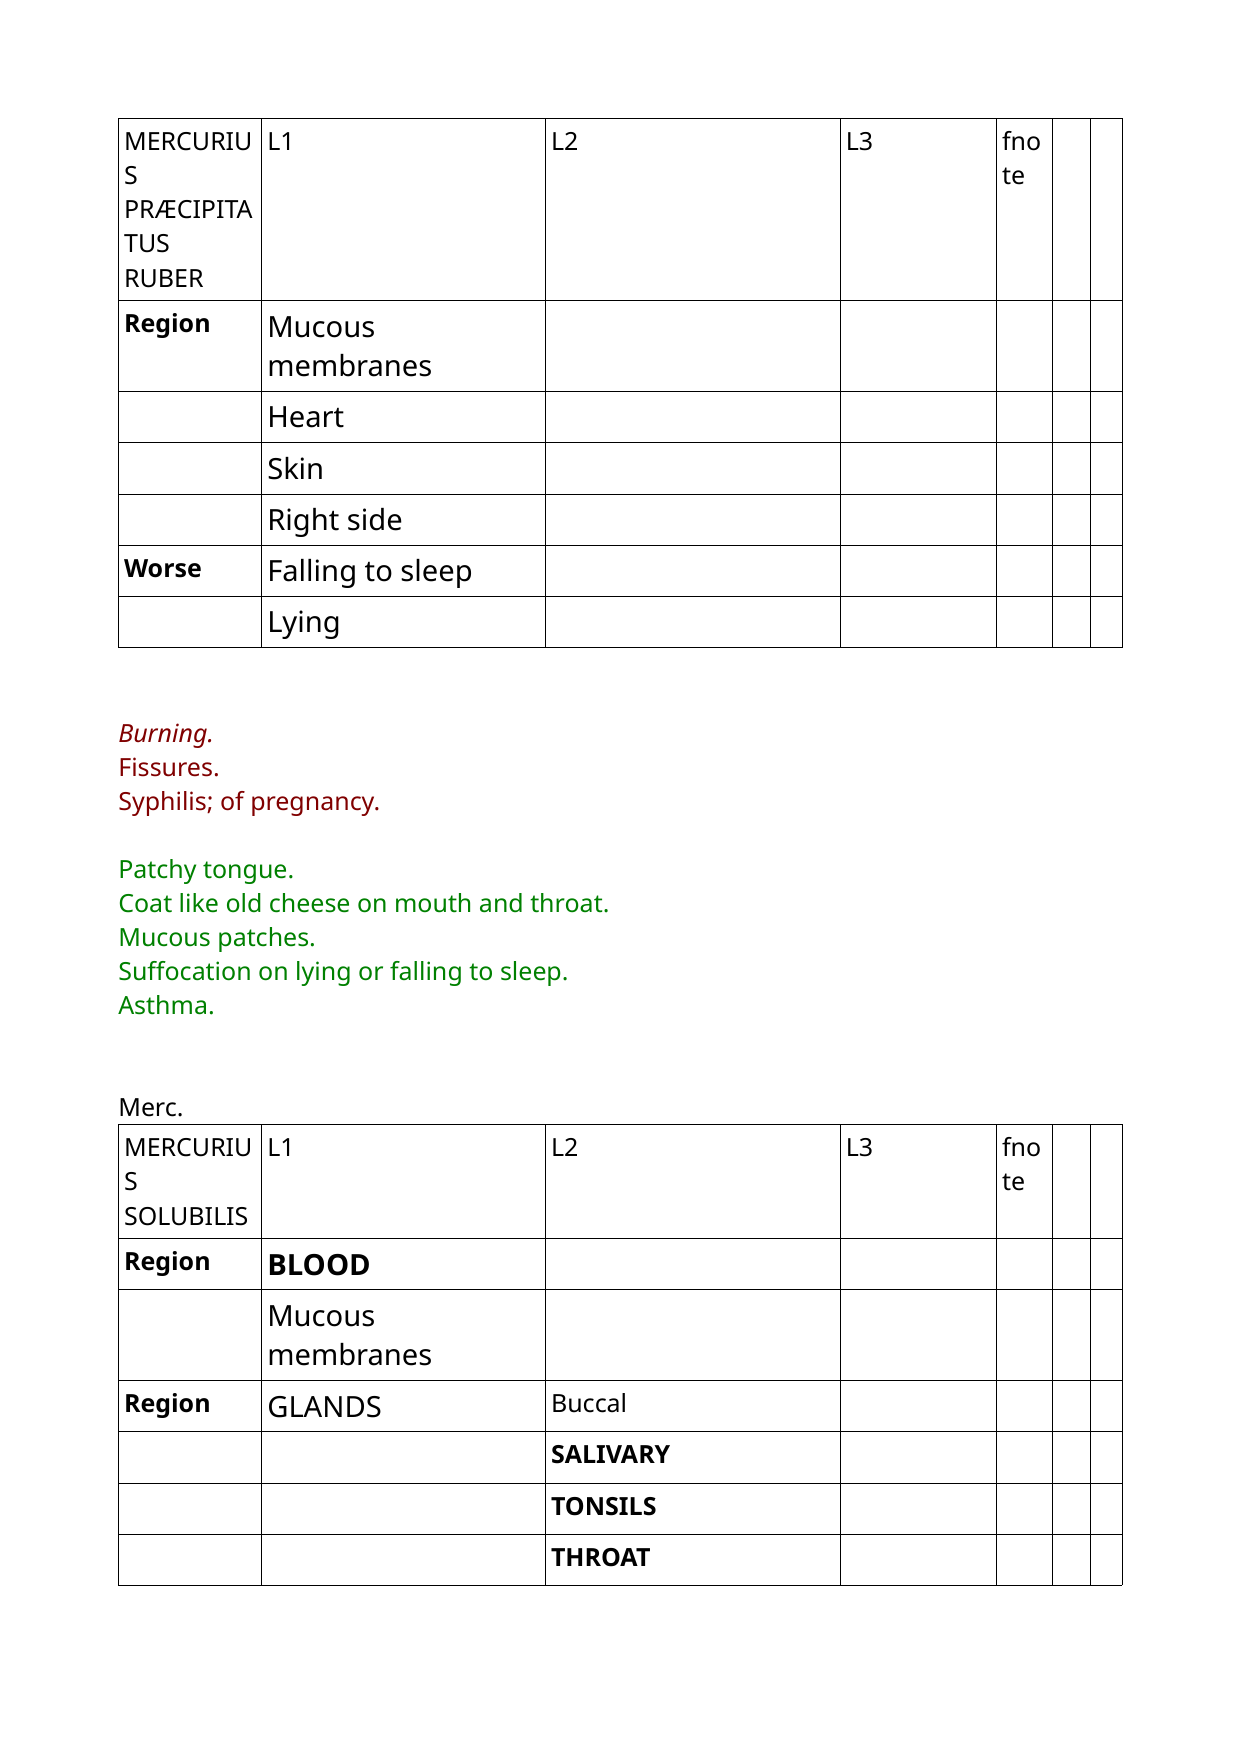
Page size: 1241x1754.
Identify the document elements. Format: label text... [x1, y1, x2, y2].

table_cell [1091, 1432, 1122, 1483]
table_cell Lying [262, 597, 545, 647]
table_cell [546, 597, 840, 647]
table_cell [841, 546, 996, 596]
table_cell [841, 301, 996, 391]
table_header MERCURIUS PRÆCIPITATUS RUBER [119, 119, 261, 300]
table_cell [262, 1484, 545, 1534]
text Asthma. [118, 988, 1122, 1022]
table_cell BLOOD [262, 1239, 545, 1289]
table_cell [546, 1290, 840, 1380]
table_cell Heart [262, 392, 545, 442]
table_cell [546, 1239, 840, 1289]
table_cell [119, 443, 261, 493]
table_cell Mucous membranes [262, 1290, 545, 1380]
table_cell Right side [262, 495, 545, 545]
table_cell Region [119, 1381, 261, 1431]
table_header L2 [546, 119, 840, 300]
table_cell [546, 546, 840, 596]
table_cell [1091, 443, 1122, 493]
table_cell [1053, 1290, 1090, 1380]
table_cell [997, 1432, 1052, 1483]
table_header fnote [997, 119, 1052, 300]
table_cell [1053, 597, 1090, 647]
table_cell [997, 1535, 1052, 1585]
table_cell [119, 1484, 261, 1534]
table_cell [997, 1381, 1052, 1431]
table_cell [841, 1290, 996, 1380]
table_header [1053, 119, 1090, 300]
table_cell [1053, 495, 1090, 545]
table_header L3 [841, 119, 996, 300]
table_cell [119, 1432, 261, 1483]
text Burning. [118, 715, 1122, 749]
table_cell [1091, 597, 1122, 647]
table_cell [546, 443, 840, 493]
table_cell [1053, 1432, 1090, 1483]
table_cell [841, 597, 996, 647]
table_cell TONSILS [546, 1484, 840, 1534]
table_cell [1091, 301, 1122, 391]
table_cell [997, 597, 1052, 647]
table_header [1053, 1125, 1090, 1238]
table_header L1 [262, 119, 545, 300]
table_header L2 [546, 1125, 840, 1238]
table_cell [1053, 443, 1090, 493]
table_cell [1091, 1535, 1122, 1585]
table_cell [1091, 392, 1122, 442]
text Merc. [118, 1090, 1122, 1124]
table_cell [841, 1432, 996, 1483]
table_cell [546, 301, 840, 391]
table_cell [262, 1535, 545, 1585]
table_cell [841, 1484, 996, 1534]
table_cell [1091, 1381, 1122, 1431]
table_cell THROAT [546, 1535, 840, 1585]
table_cell [997, 1239, 1052, 1289]
table_cell Mucous membranes [262, 301, 545, 391]
table_header fnote [997, 1125, 1052, 1238]
text Coat like old cheese on mouth and throat. [118, 886, 1122, 920]
table_cell [119, 1535, 261, 1585]
text Patchy tongue. [118, 852, 1122, 886]
text Syphilis; of pregnancy. [118, 783, 1122, 818]
table_cell Region [119, 301, 261, 391]
table_cell [997, 1290, 1052, 1380]
table_cell [1091, 1290, 1122, 1380]
table_cell [997, 1484, 1052, 1534]
table_cell [1053, 1535, 1090, 1585]
table_cell SALIVARY [546, 1432, 840, 1483]
table_cell [841, 1239, 996, 1289]
table_cell [1053, 1239, 1090, 1289]
table_cell Skin [262, 443, 545, 493]
table_cell [1091, 495, 1122, 545]
table_cell [841, 443, 996, 493]
table_cell [997, 301, 1052, 391]
table_header L1 [262, 1125, 545, 1238]
table_cell [1091, 1484, 1122, 1534]
table_cell GLANDS [262, 1381, 545, 1431]
table_cell [1091, 546, 1122, 596]
table_cell [1091, 1239, 1122, 1289]
table_cell [997, 495, 1052, 545]
table_header MERCURIUS SOLUBILIS [119, 1125, 261, 1238]
table_cell [546, 392, 840, 442]
table_cell [262, 1432, 545, 1483]
table_header [1091, 119, 1122, 300]
table_cell Worse [119, 546, 261, 596]
text Suffocation on lying or falling to sleep. [118, 954, 1122, 988]
table_cell Falling to sleep [262, 546, 545, 596]
table_cell Buccal [546, 1381, 840, 1431]
table_cell [997, 546, 1052, 596]
table_cell [119, 1290, 261, 1380]
text Mucous patches. [118, 920, 1122, 954]
table_cell [997, 392, 1052, 442]
table_cell [119, 392, 261, 442]
table_cell [841, 495, 996, 545]
table_cell [1053, 546, 1090, 596]
table_cell [841, 1381, 996, 1431]
table_cell [841, 392, 996, 442]
table_cell [997, 443, 1052, 493]
table_header L3 [841, 1125, 996, 1238]
table_cell [1053, 392, 1090, 442]
table_cell [1053, 1484, 1090, 1534]
table_cell [119, 495, 261, 545]
table_cell Region [119, 1239, 261, 1289]
table_cell [1053, 301, 1090, 391]
table_cell [119, 597, 261, 647]
table_header [1091, 1125, 1122, 1238]
table_cell [546, 495, 840, 545]
table_cell [841, 1535, 996, 1585]
text Fissures. [118, 749, 1122, 783]
table_cell [1053, 1381, 1090, 1431]
